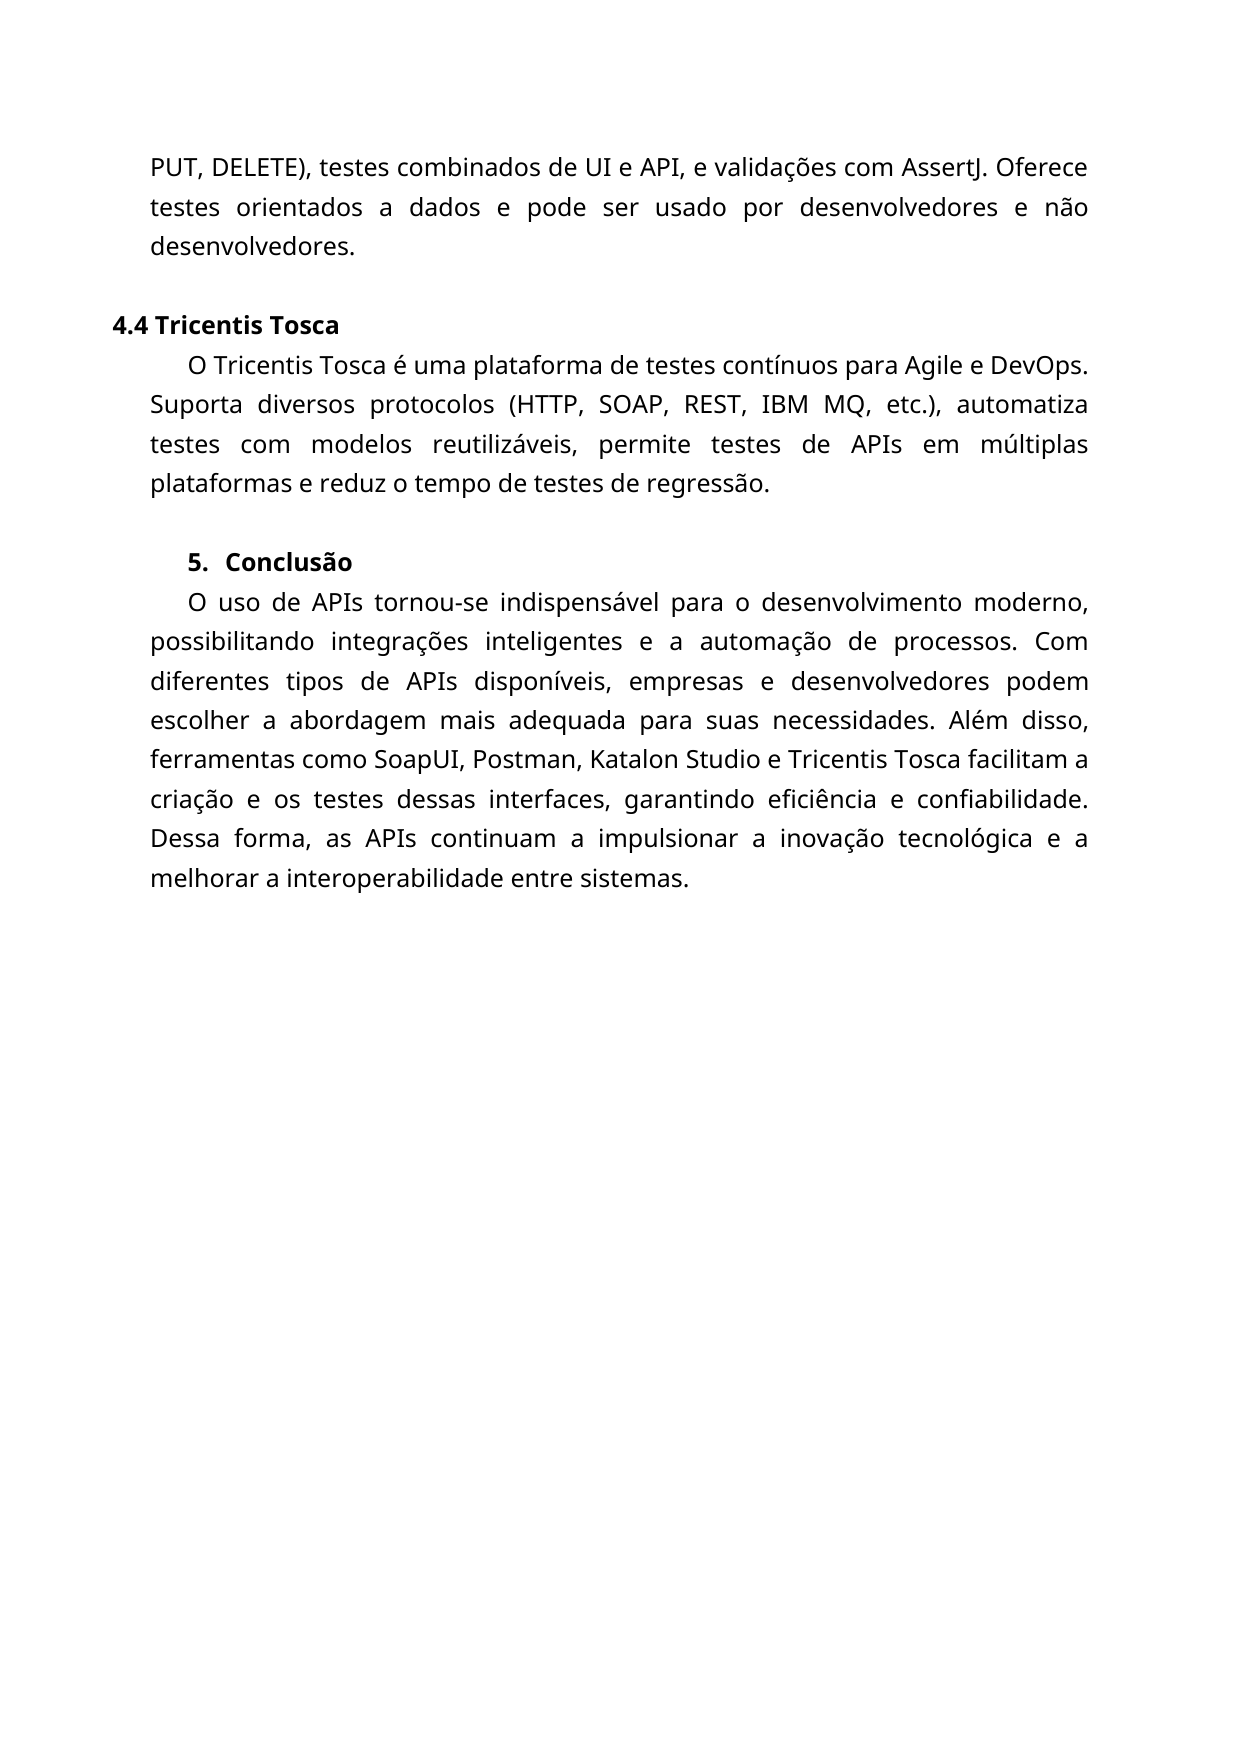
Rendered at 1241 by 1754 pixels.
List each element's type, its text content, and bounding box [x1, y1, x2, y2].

list 4.4 Tricentis Tosca [112, 308, 1090, 342]
list O uso de APIs tornou-se indispensável para o desenvolvimento moderno, possibilitando integrações inteligentes e a automação de processos. Com diferentes tipos de APIs disponíveis, empresas e desenvolvedores podem escolher a abordagem mais adequada para suas necessidades. Além disso, ferramentas como SoapUI, Postman, Katalon Studio e Tricentis Tosca facilitam a criação e os testes dessas interfaces, garantindo eficiência e confiabilidade. Dessa forma, as APIs continuam a impulsionar a inovação tecnológica e a melhorar a interoperabilidade entre sistemas. [150, 584, 1090, 895]
list O Tricentis Tosca é uma plataforma de testes contínuos para Agile e DevOps. Suporta diversos protocolos (HTTP, SOAP, REST, IBM MQ, etc.), automatiza testes com modelos reutilizáveis, permite testes de APIs em múltiplas plataformas e reduz o tempo de testes de regressão. [150, 347, 1090, 500]
list Conclusão [187, 545, 1090, 579]
list PUT, DELETE), testes combinados de UI e API, e validações com AssertJ. Oferece testes orientados a dados e pode ser usado por desenvolvedores e não desenvolvedores. [150, 150, 1090, 263]
